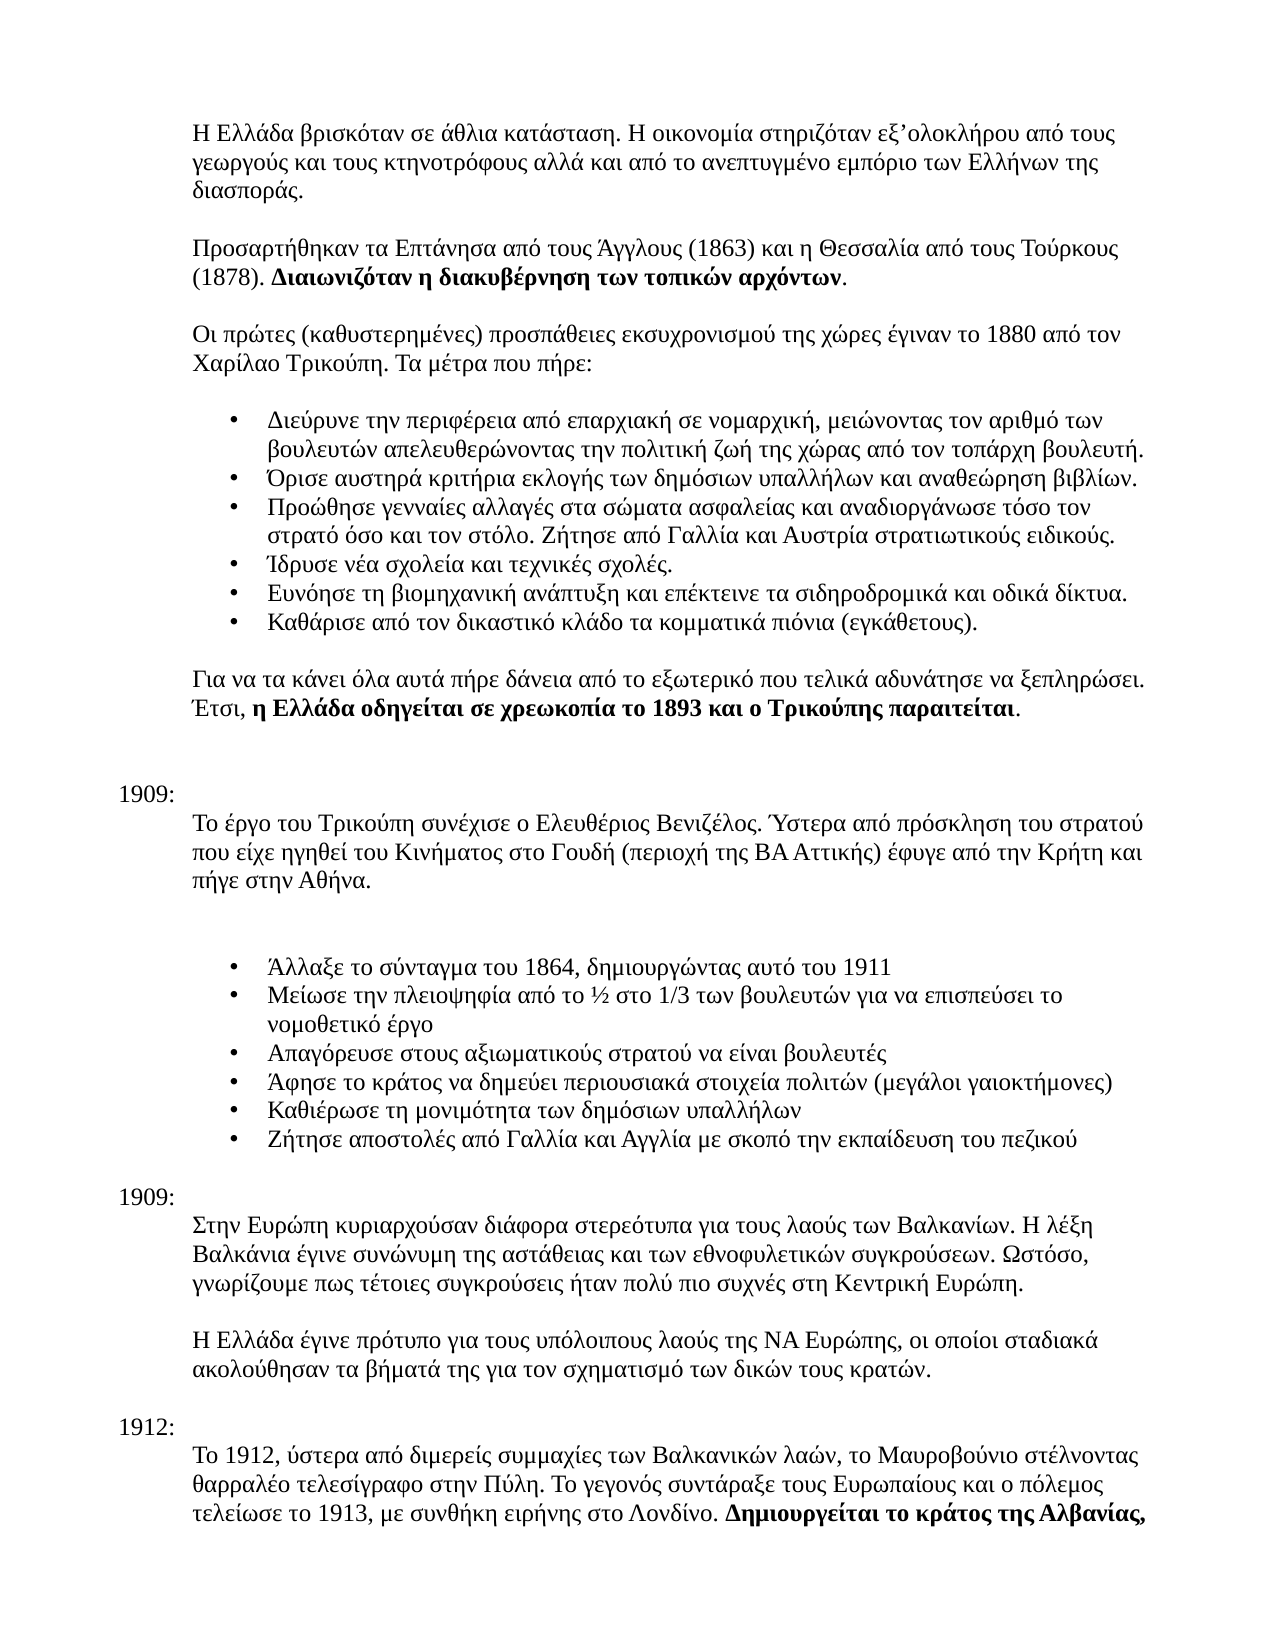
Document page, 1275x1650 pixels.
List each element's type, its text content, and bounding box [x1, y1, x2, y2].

list Καθάρισε από τον δικαστικό κλάδο τα κομματικά πιόνια (εγκάθετους). [229, 607, 1157, 636]
text Προσαρτήθηκαν τα Επτάνησα από τους Άγγλους (1863) και η Θεσσαλία από τους Τούρκους (1878). Διαιωνιζόταν η διακυβέρνηση των τοπικών αρχόντων. [192, 233, 1157, 291]
list Ευνόησε τη βιομηχανική ανάπτυξη και επέκτεινε τα σιδηροδρομικά και οδικά δίκτυα. [229, 578, 1157, 607]
list Ζήτησε αποστολές από Γαλλία και Αγγλία με σκοπό την εκπαίδευση του πεζικού [229, 1124, 1157, 1153]
list Καθιέρωσε τη μονιμότητα των δημόσιων υπαλλήλων [229, 1096, 1157, 1124]
text 1909: [118, 1182, 1157, 1211]
text Οι πρώτες (καθυστερημένες) προσπάθειες εκσυχρονισμού της χώρες έγιναν το 1880 από τον Χαρίλαο Τρικούπη. Τα μέτρα που πήρε: [192, 319, 1157, 377]
text Για να τα κάνει όλα αυτά πήρε δάνεια από το εξωτερικό που τελικά αδυνάτησε να ξεπληρώσει. Έτσι, η Ελλάδα οδηγείται σε χρεωκοπία το 1893 και ο Τρικούπης παραιτείται. [192, 664, 1157, 722]
text Η Ελλάδα έγινε πρότυπο για τους υπόλοιπους λαούς της ΝΑ Ευρώπης, οι οποίοι σταδιακά ακολούθησαν τα βήματά της για τον σχηματισμό των δικών τους κρατών. [192, 1326, 1157, 1383]
text Στην Ευρώπη κυριαρχούσαν διάφορα στερεότυπα για τους λαούς των Βαλκανίων. Η λέξη Βαλκάνια έγινε συνώνυμη της αστάθειας και των εθνοφυλετικών συγκρούσεων. Ωστόσο, γνωρίζουμε πως τέτοιες συγκρούσεις ήταν πολύ πιο συχνές στη Κεντρική Ευρώπη. [192, 1211, 1157, 1297]
list Ίδρυσε νέα σχολεία και τεχνικές σχολές. [229, 549, 1157, 578]
list Άλλαξε το σύνταγμα του 1864, δημιουργώντας αυτό του 1911 [229, 952, 1157, 981]
text 1909: [118, 779, 1157, 808]
text Το έργο του Τρικούπη συνέχισε ο Ελευθέριος Βενιζέλος. Ύστερα από πρόσκληση του στρατού που είχε ηγηθεί του Κινήματος στο Γουδή (περιοχή της ΒΑ Αττικής) έφυγε από την Κρήτη και πήγε στην Αθήνα. [192, 808, 1157, 894]
list Απαγόρευσε στους αξιωματικούς στρατού να είναι βουλευτές [229, 1038, 1157, 1067]
list Διεύρυνε την περιφέρεια από επαρχιακή σε νομαρχική, μειώνοντας τον αριθμό των βουλευτών απελευθερώνοντας την πολιτική ζωή της χώρας από τον τοπάρχη βουλευτή. [229, 406, 1157, 463]
list Άφησε το κράτος να δημεύει περιουσιακά στοιχεία πολιτών (μεγάλοι γαιοκτήμονες) [229, 1067, 1157, 1096]
list Μείωσε την πλειοψηφία από το ½ στο 1/3 των βουλευτών για να επισπεύσει το νομοθετικό έργο [229, 981, 1157, 1038]
text Η Ελλάδα βρισκόταν σε άθλια κατάσταση. Η οικονομία στηριζόταν εξ’ολοκλήρου από τους γεωργούς και τους κτηνοτρόφους αλλά και από το ανεπτυγμένο εμπόριο των Ελλήνων της διασποράς. [192, 118, 1157, 204]
text Το 1912, ύστερα από διμερείς συμμαχίες των Βαλκανικών λαών, το Μαυροβούνιο στέλνοντας θαρραλέο τελεσίγραφο στην Πύλη. Το γεγονός συντάραξε τους Ευρωπαίους και ο πόλεμος τελείωσε το 1913, με συνθήκη ειρήνης στο Λονδίνο. Δημιουργείται το κράτος της Αλβανίας, [192, 1441, 1157, 1527]
list Όρισε αυστηρά κριτήρια εκλογής των δημόσιων υπαλλήλων και αναθεώρηση βιβλίων. [229, 463, 1157, 492]
list Προώθησε γενναίες αλλαγές στα σώματα ασφαλείας και αναδιοργάνωσε τόσο τον στρατό όσο και τον στόλο. Ζήτησε από Γαλλία και Αυστρία στρατιωτικούς ειδικούς. [229, 492, 1157, 549]
text 1912: [118, 1412, 1157, 1441]
